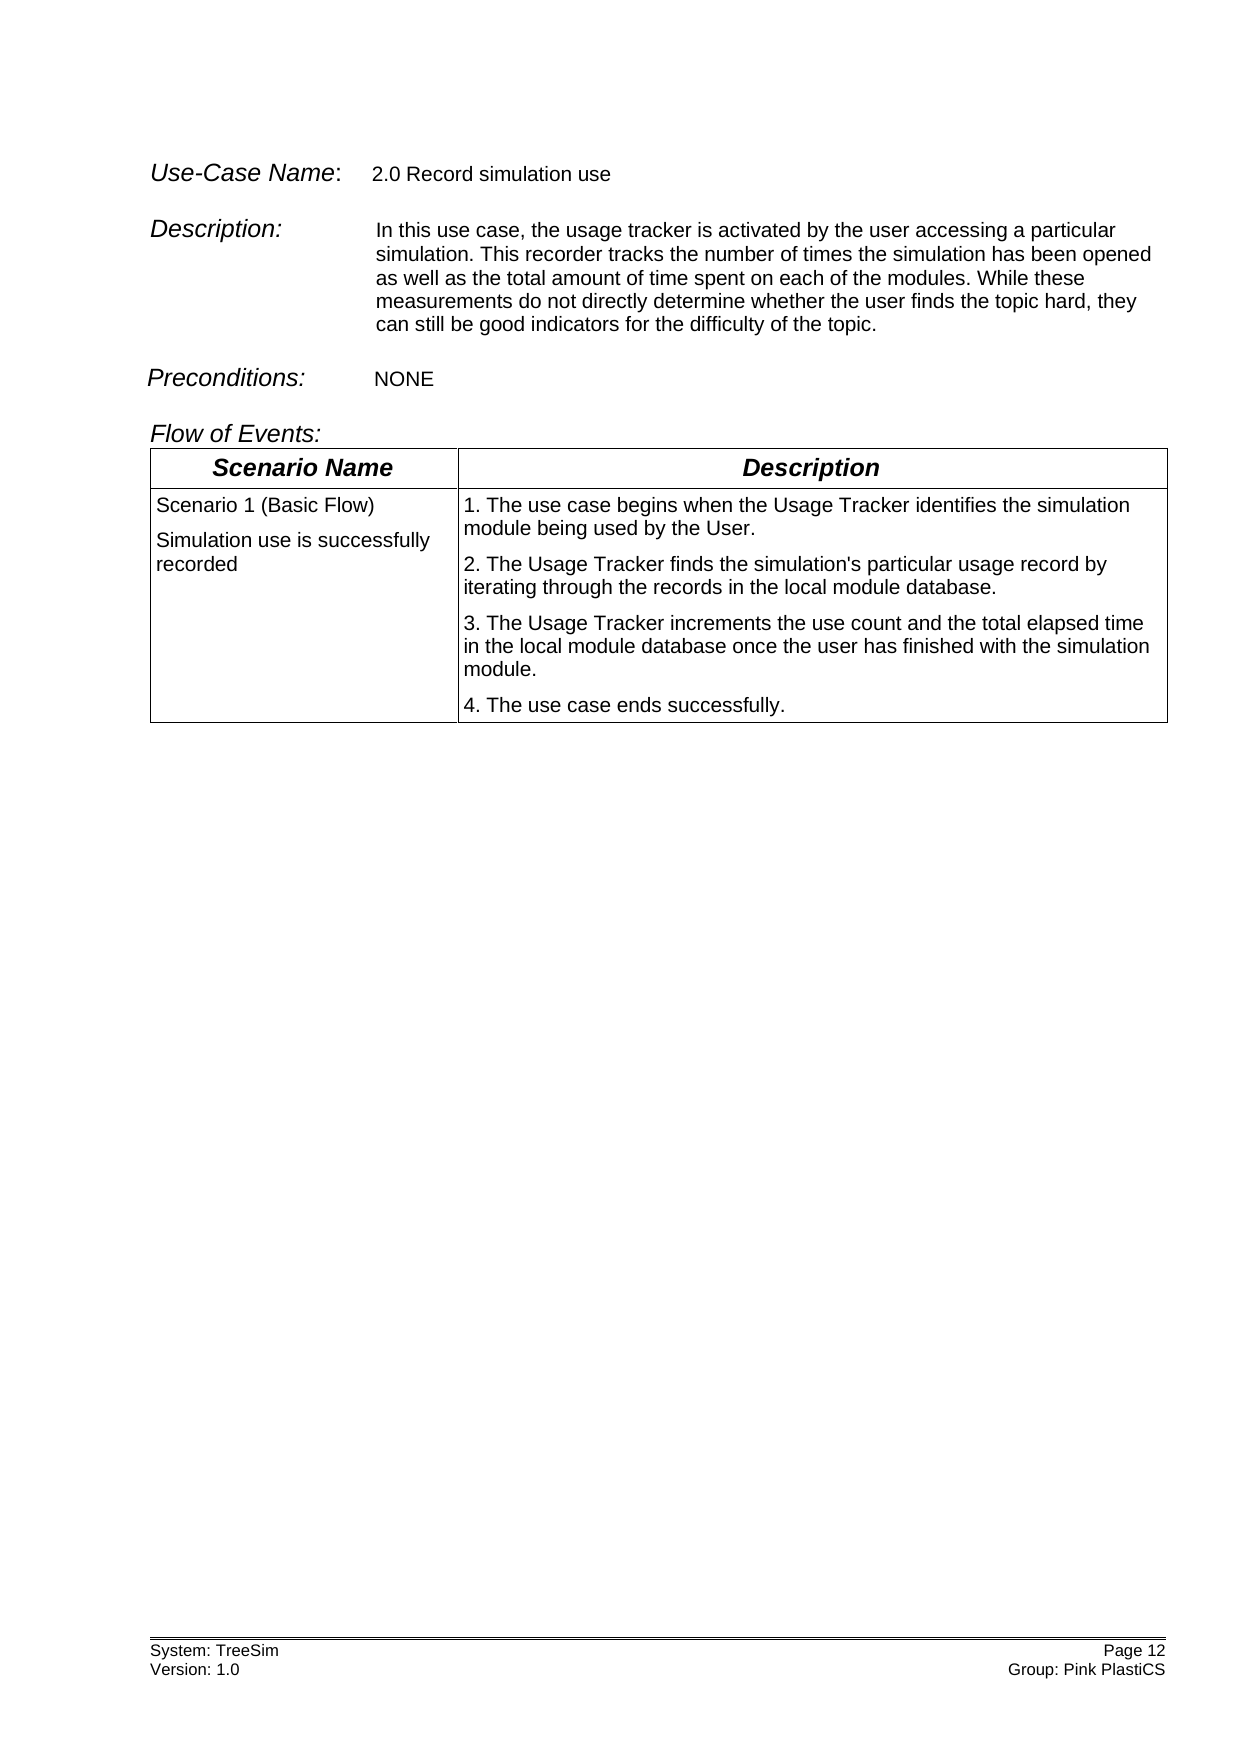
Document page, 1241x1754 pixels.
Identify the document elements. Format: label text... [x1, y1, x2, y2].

table_cell 1. The use case begins when the Usage Tracker identifies the simulation module being used by the User. 2. The Usage Tracker finds the simulation's particular usage record by iterating through the records in the local module database. 3. The Usage Tracker increments the use count and the total elapsed time in the local module database once the user has finished with the simulation module. 4. The use case ends successfully. [459, 489, 1167, 722]
text Description: In this use case, the usage tracker is activated by the user accessing a particular simulation. This recorder tracks the number of times the simulation has been opened as well as the total amount of time spent on each of the modules. While these measurements do not directly determine whether the user finds the topic hard, they can still be good indicators for the difficulty of the topic. [150, 215, 1166, 336]
text Use-Case Name: 2.0 Record simulation use [150, 159, 1166, 187]
table_header Scenario Name [151, 449, 457, 488]
text Preconditions: NONE [147, 364, 1166, 392]
table_cell Scenario 1 (Basic Flow) Simulation use is successfully recorded [151, 489, 457, 722]
text Flow of Events: [150, 420, 1166, 448]
table_header Description [459, 449, 1167, 488]
